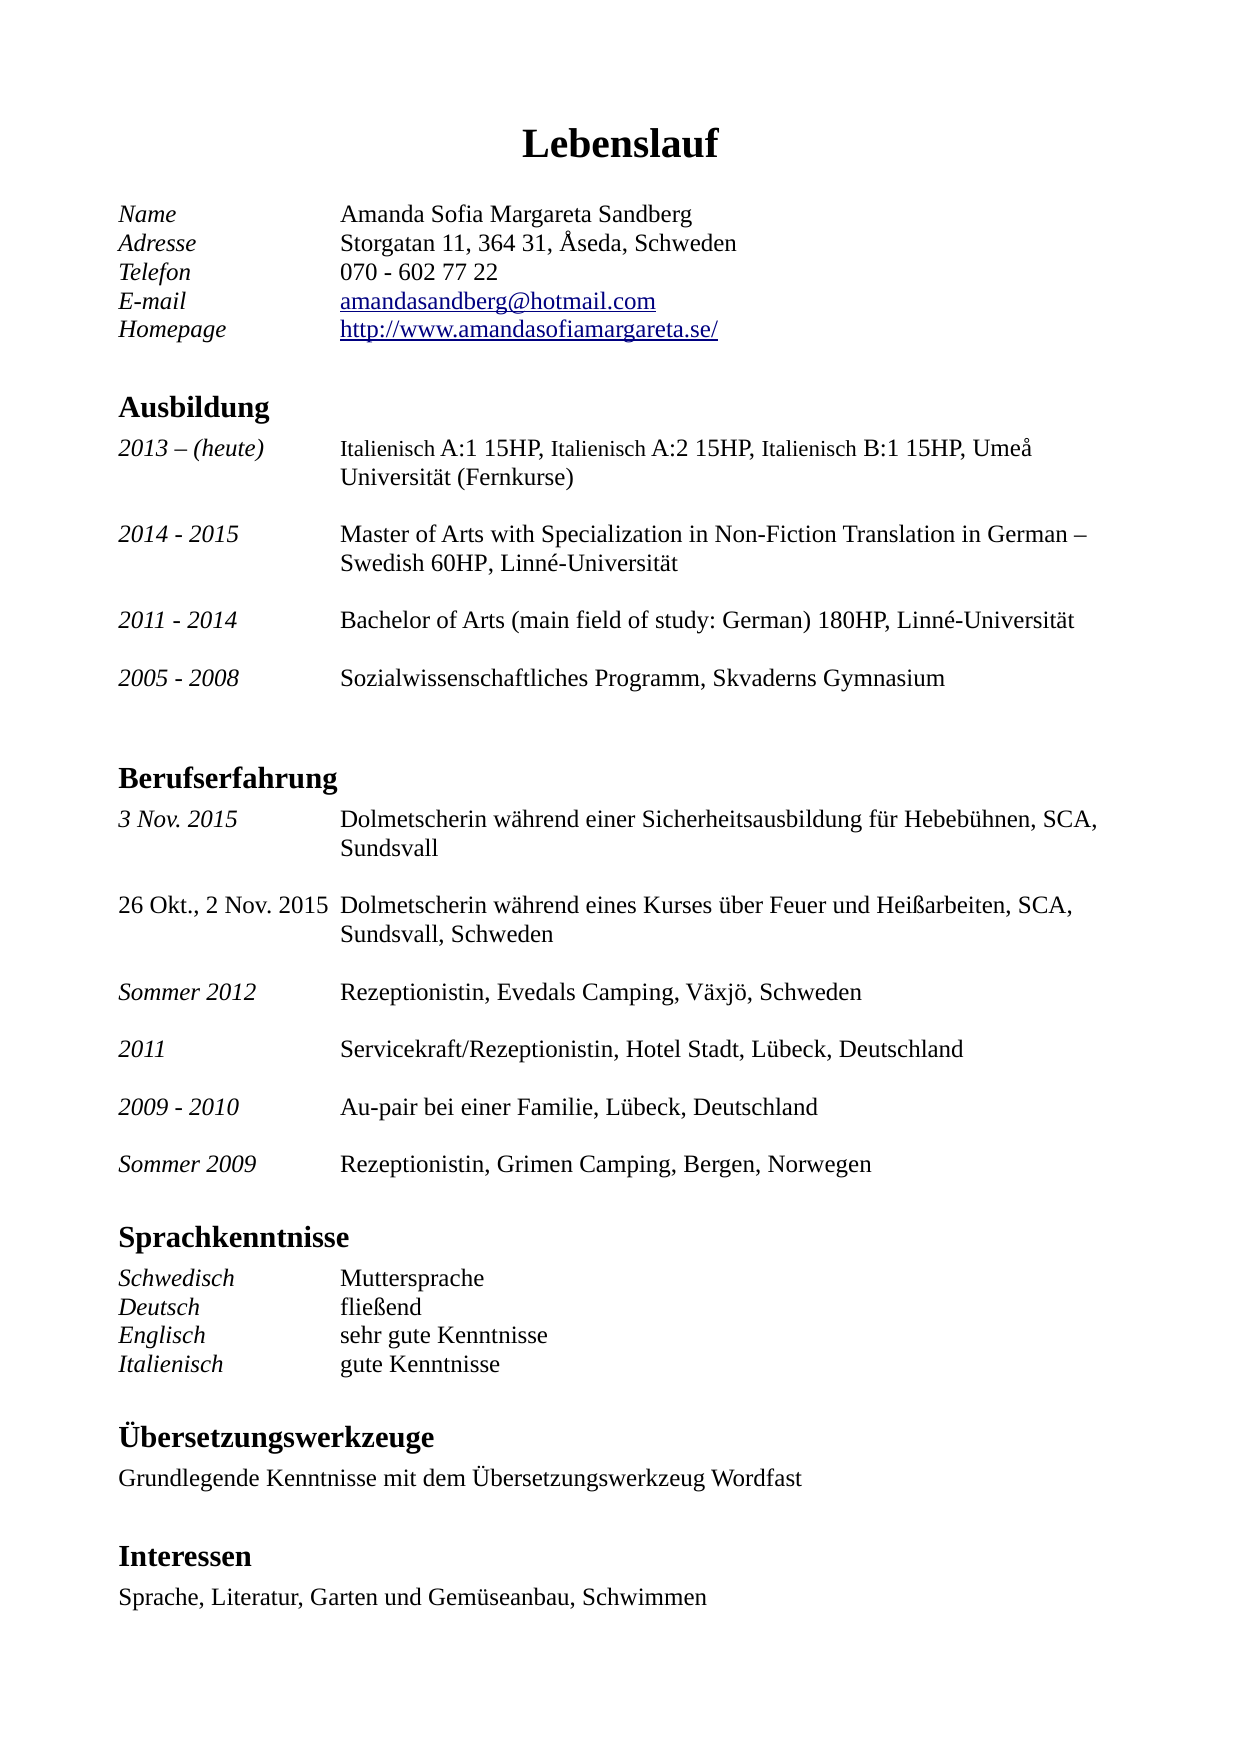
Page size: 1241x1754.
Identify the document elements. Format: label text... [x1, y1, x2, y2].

text 2011 Servicekraft/Rezeptionistin, Hotel Stadt, Lübeck, Deutschland [118, 1034, 1122, 1063]
text 2014 - 2015 Master of Arts with Specialization in Non-Fiction Translation in German – Swedish 60HP, Linné-Universität [118, 519, 1122, 577]
text Englisch sehr gute Kenntnisse [118, 1321, 1122, 1349]
text E-mail amandasandberg@hotmail.com [118, 286, 1122, 314]
text Schwedisch Muttersprache [118, 1263, 1122, 1292]
subtitle Übersetzungswerkzeuge [118, 1419, 1122, 1454]
text Grundlegende Kenntnisse mit dem Übersetzungswerkzeug Wordfast [118, 1463, 1122, 1492]
text 2009 - 2010 Au-pair bei einer Familie, Lübeck, Deutschland [118, 1092, 1122, 1121]
subtitle Ausbildung [118, 389, 1122, 424]
text 2005 - 2008 Sozialwissenschaftliches Programm, Skvaderns Gymnasium [118, 663, 1122, 692]
text Deutsch fließend [118, 1292, 1122, 1321]
text 3 Nov. 2015 Dolmetscherin während einer Sicherheitsausbildung für Hebebühnen, SCA, Sundsvall [118, 804, 1122, 862]
text 26 Okt., 2 Nov. 2015 Dolmetscherin während eines Kurses über Feuer und Heißarbeiten, SCA, Sundsvall, Schweden [118, 891, 1122, 948]
text Adresse Storgatan 11, 364 31, Åseda, Schweden [118, 228, 1122, 257]
text 2013 – (heute) Italienisch A:1 15HP, Italienisch A:2 15HP, Italienisch B:1 15HP, Umeå Universität (Fernkurse) [118, 433, 1122, 491]
subtitle Interessen [118, 1537, 1122, 1573]
text Sommer 2009 Rezeptionistin, Grimen Camping, Bergen, Norwegen [118, 1149, 1122, 1178]
text Name Amanda Sofia Margareta Sandberg [118, 199, 1122, 228]
text Lebenslauf [118, 118, 1122, 166]
text Telefon 070 - 602 77 22 [118, 257, 1122, 286]
text Italienisch gute Kenntnisse [118, 1349, 1122, 1378]
text Sommer 2012 Rezeptionistin, Evedals Camping, Växjö, Schweden [118, 977, 1122, 1006]
subtitle Berufserfahrung [118, 760, 1122, 795]
subtitle Sprachkenntnisse [118, 1219, 1122, 1254]
text 2011 - 2014 Bachelor of Arts (main field of study: German) 180HP, Linné-Universität [118, 606, 1122, 634]
text Sprache, Literatur, Garten und Gemüseanbau, Schwimmen [118, 1582, 1122, 1610]
text Homepage http://www.amandasofiamargareta.se/ [118, 314, 1122, 343]
